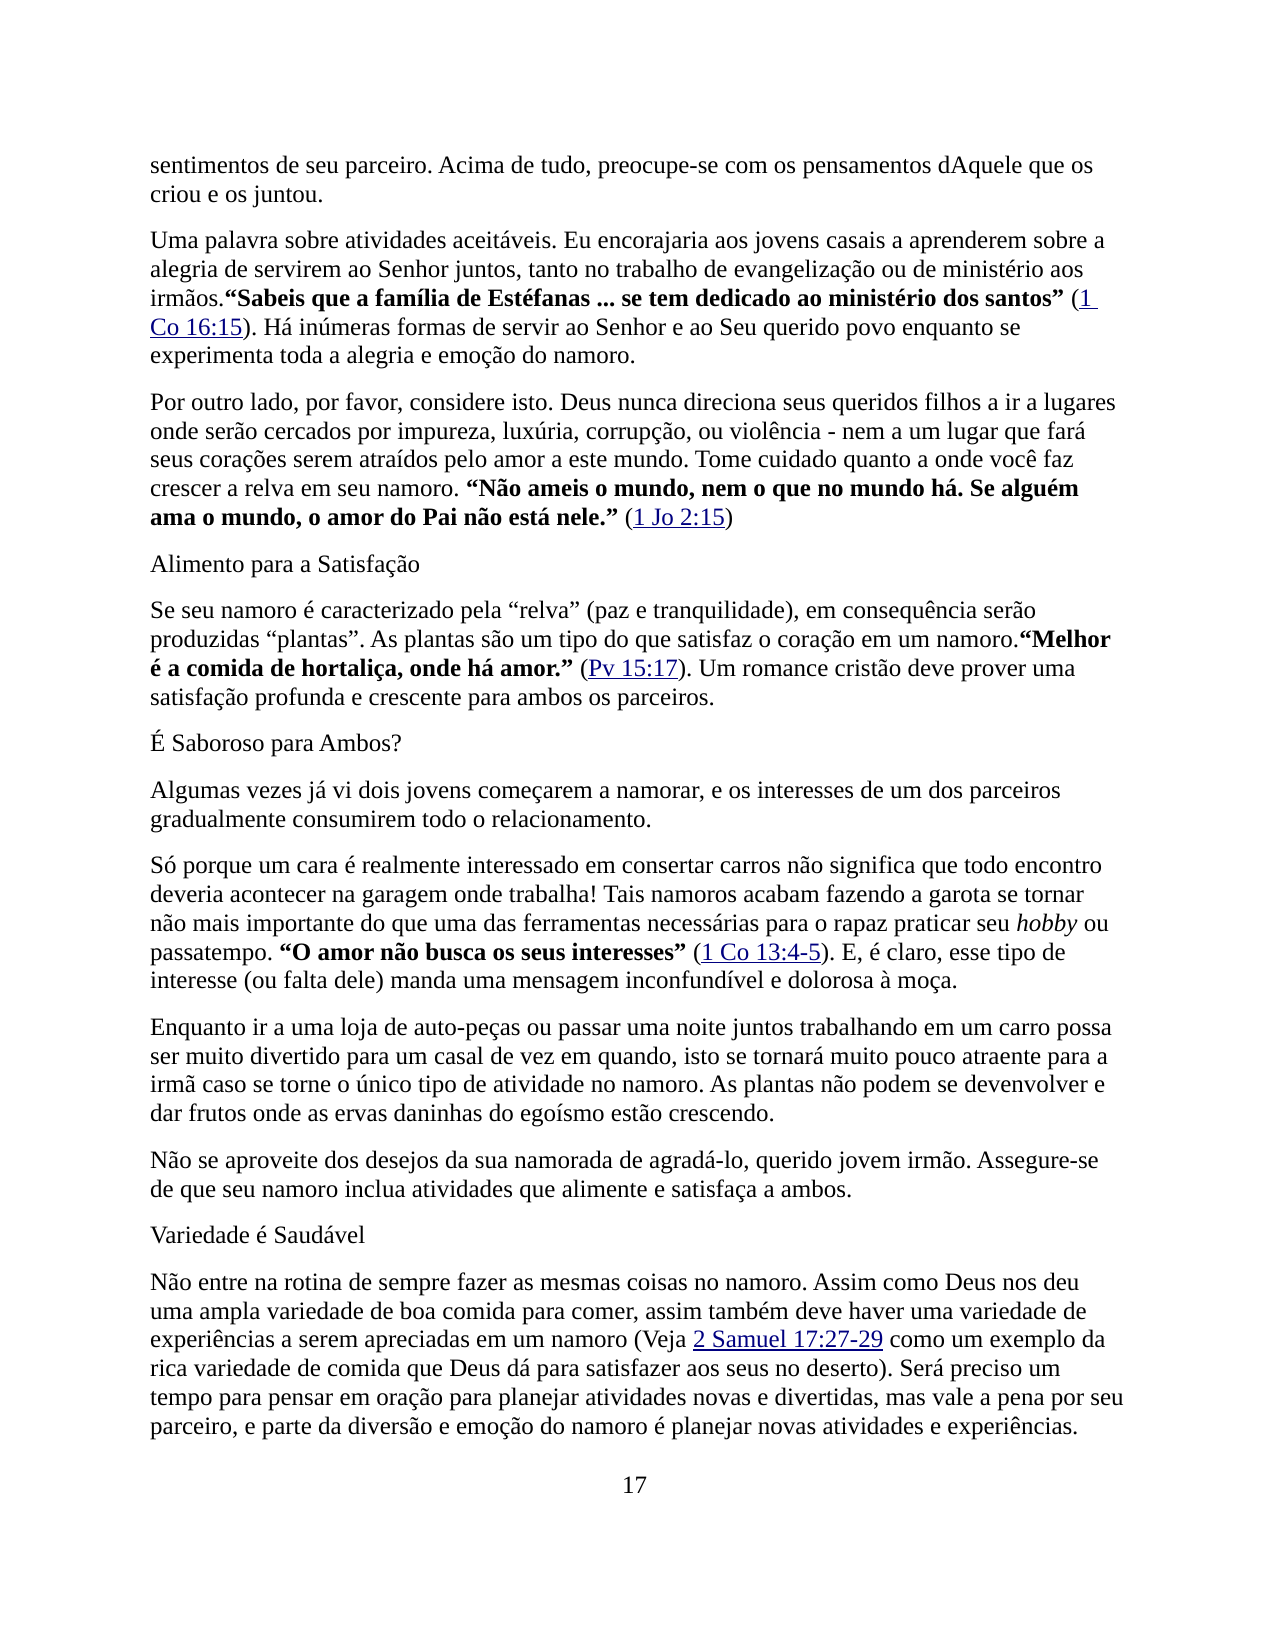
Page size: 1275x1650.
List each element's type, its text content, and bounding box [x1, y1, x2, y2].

text Enquanto ir a uma loja de auto-peças ou passar uma noite juntos trabalhando em um carro possa ser muito divertido para um casal de vez em quando, isto se tornará muito pouco atraente para a irmã caso se torne o único tipo de atividade no namoro. As plantas não podem se devenvolver e dar frutos onde as ervas daninhas do egoísmo estão crescendo. [150, 1012, 1125, 1127]
text Por outro lado, por favor, considere isto. Deus nunca direciona seus queridos filhos a ir a lugares onde serão cercados por impureza, luxúria, corrupção, ou violência - nem a um lugar que fará seus corações serem atraídos pelo amor a este mundo. Tome cuidado quanto a onde você faz crescer a relva em seu namoro. “Não ameis o mundo, nem o que no mundo há. Se alguém ama o mundo, o amor do Pai não está nele.” (1 Jo 2:15) [150, 387, 1125, 531]
text Algumas vezes já vi dois jovens começarem a namorar, e os interesses de um dos parceiros gradualmente consumirem todo o relacionamento. [150, 775, 1125, 832]
text Não se aproveite dos desejos da sua namorada de agradá-lo, querido jovem irmão. Assegure-se de que seu namoro inclua atividades que alimente e satisfaça a ambos. [150, 1145, 1125, 1202]
text Uma palavra sobre atividades aceitáveis. Eu encorajaria aos jovens casais a aprenderem sobre a alegria de servirem ao Senhor juntos, tanto no trabalho de evangelização ou de ministério aos irmãos.“Sabeis que a família de Estéfanas ... se tem dedicado ao ministério dos santos” (1 Co 16:15). Há inúmeras formas de servir ao Senhor e ao Seu querido povo enquanto se experimenta toda a alegria e emoção do namoro. [150, 225, 1125, 369]
text Só porque um cara é realmente interessado em consertar carros não significa que todo encontro deveria acontecer na garagem onde trabalha! Tais namoros acabam fazendo a garota se tornar não mais importante do que uma das ferramentas necessárias para o rapaz praticar seu hobby ou passatempo. “O amor não busca os seus interesses” (1 Co 13:4-5). E, é claro, esse tipo de interesse (ou falta dele) manda uma mensagem inconfundível e dolorosa à moça. [150, 850, 1125, 994]
text Alimento para a Satisfação [150, 549, 1125, 577]
text Variedade é Saudável [150, 1220, 1125, 1249]
text É Saboroso para Ambos? [150, 728, 1125, 757]
text sentimentos de seu parceiro. Acima de tudo, preocupe-se com os pensamentos dAquele que os criou e os juntou. [150, 150, 1125, 207]
text Se seu namoro é caracterizado pela “relva” (paz e tranquilidade), em consequência serão produzidas “plantas”. As plantas são um tipo do que satisfaz o coração em um namoro.“Melhor é a comida de hortaliça, onde há amor.” (Pv 15:17). Um romance cristão deve prover uma satisfação profunda e crescente para ambos os parceiros. [150, 595, 1125, 710]
text Não entre na rotina de sempre fazer as mesmas coisas no namoro. Assim como Deus nos deu uma ampla variedade de boa comida para comer, assim também deve haver uma variedade de experiências a serem apreciadas em um namoro (Veja 2 Samuel 17:27-29 como um exemplo da rica variedade de comida que Deus dá para satisfazer aos seus no deserto). Será preciso um tempo para pensar em oração para planejar atividades novas e divertidas, mas vale a pena por seu parceiro, e parte da diversão e emoção do namoro é planejar novas atividades e experiências. [150, 1267, 1125, 1439]
